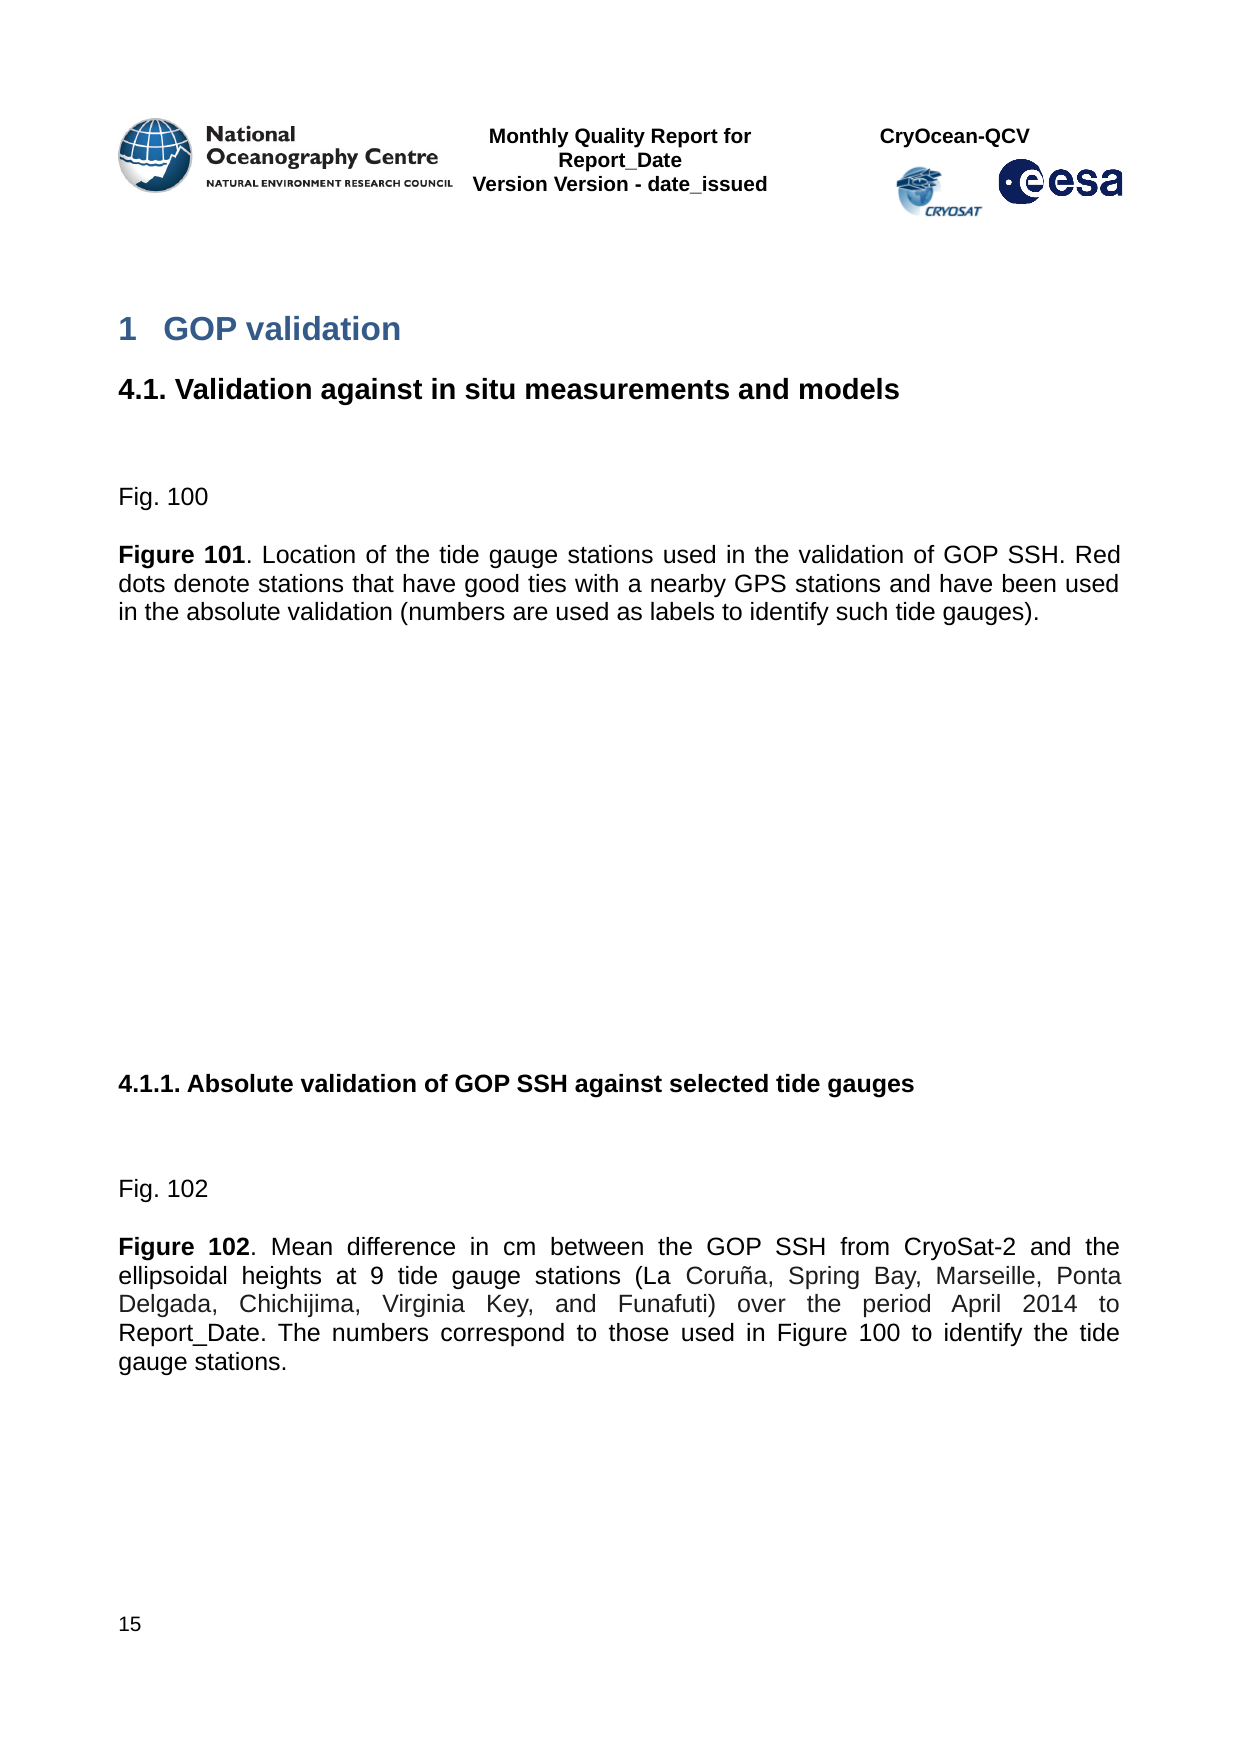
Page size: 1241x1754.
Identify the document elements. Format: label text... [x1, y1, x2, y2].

picture [876, 159, 1123, 224]
text Figure 102. Mean difference in cm between the GOP SSH from CryoSat-2 and the ellipsoidal heights at 9 tide gauge stations (La Coruña, Spring Bay, Marseille, Ponta Delgada, Chichijima, Virginia Key, and Funafuti) over the period April 2014 to Report_Date. The numbers correspond to those used in Figure 100 to identify the tide gauge stations. [118, 1232, 1122, 1376]
text 4.1. Validation against in situ measurements and models [118, 372, 1122, 406]
picture [118, 118, 453, 193]
text Fig. 100 [118, 482, 1122, 510]
text Figure 101. Location of the tide gauge stations used in the validation of GOP SSH. Red dots denote stations that have good ties with a nearby GPS stations and have been used in the absolute validation (numbers are used as labels to identify such tide gauges). [118, 540, 1122, 626]
text 4.1.1. Absolute validation of GOP SSH against selected tide gauges [118, 1069, 1122, 1098]
text Fig. 102 [118, 1174, 1122, 1202]
subtitle GOP validation [118, 309, 1122, 347]
